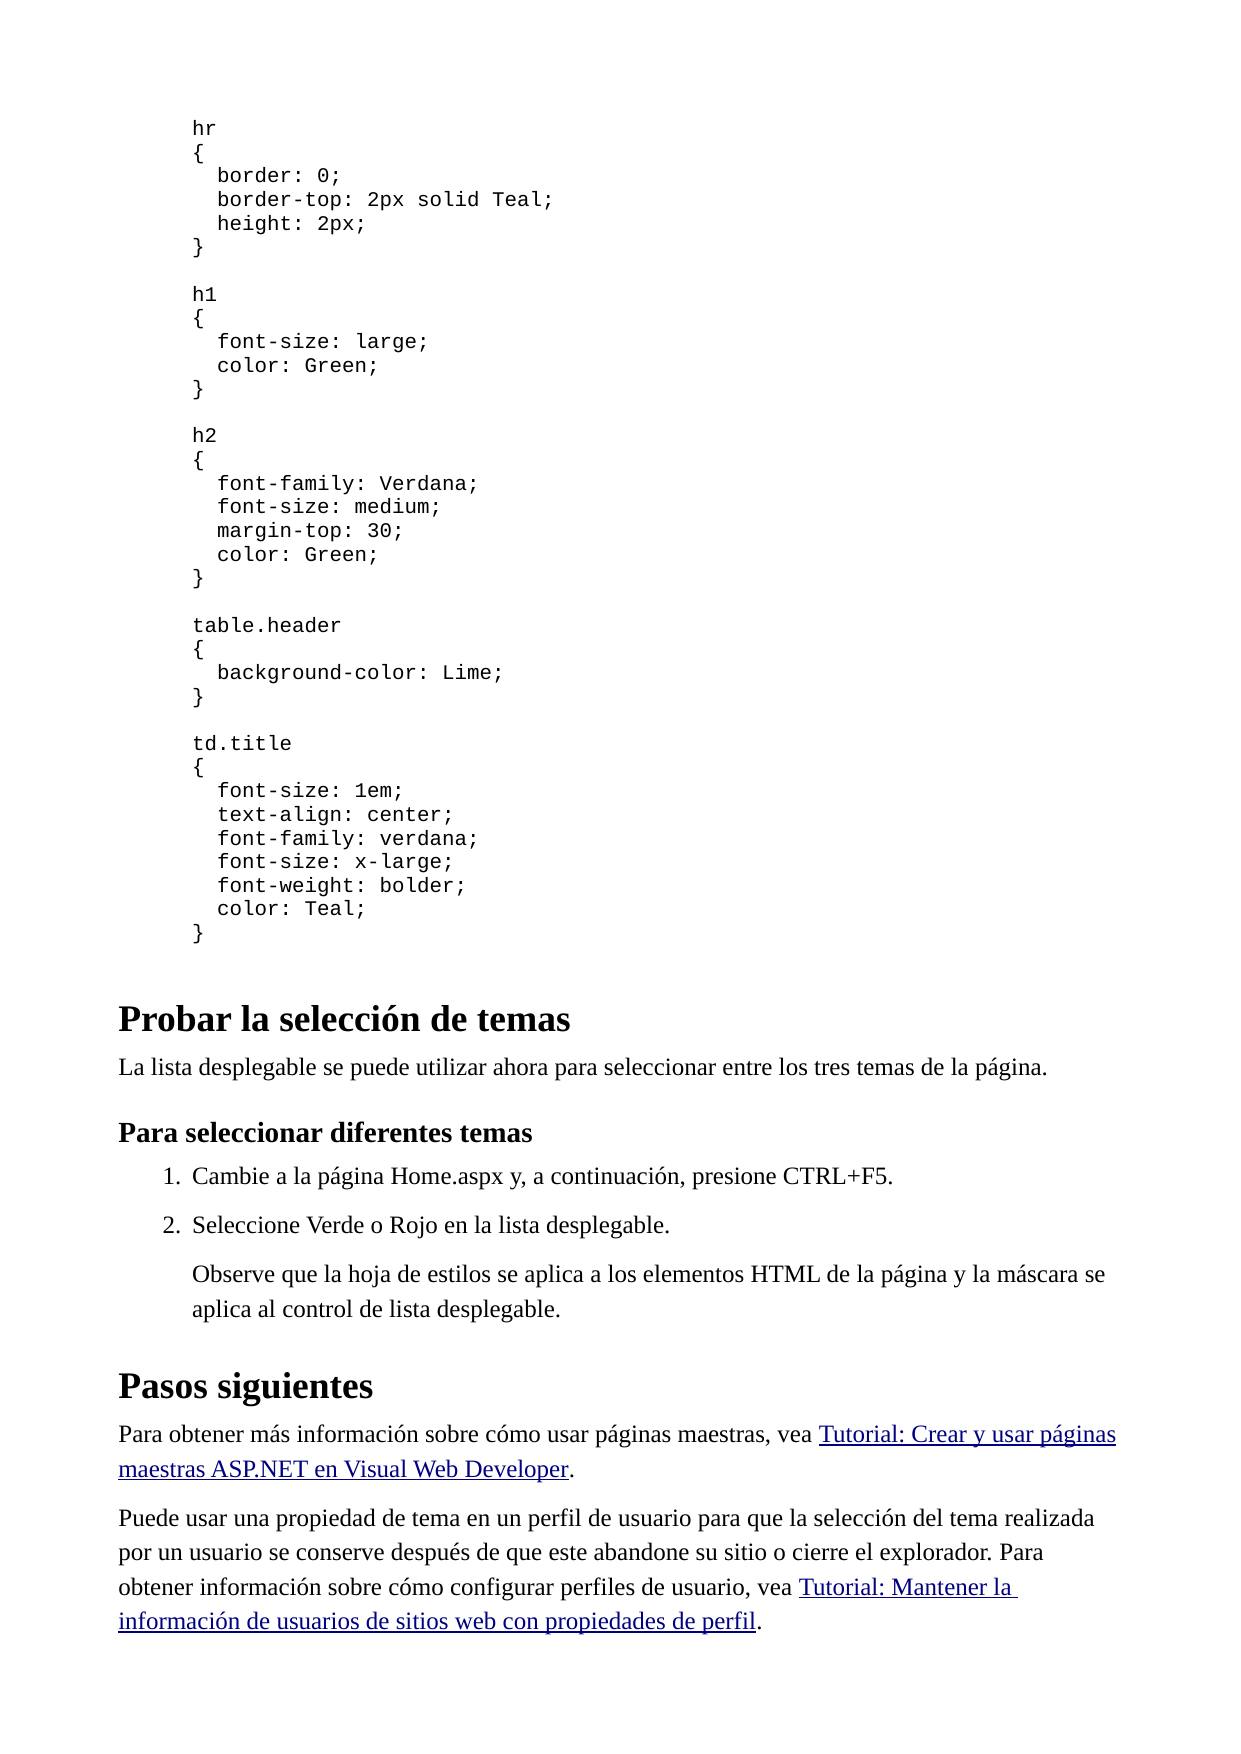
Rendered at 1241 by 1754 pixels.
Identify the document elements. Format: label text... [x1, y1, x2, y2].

list height: 2px; [162, 213, 1122, 236]
list h2 [162, 426, 1122, 449]
list { [162, 449, 1122, 473]
text Puede usar una propiedad de tema en un perfil de usuario para que la selección del tema realizada por un usuario se conserve después de que este abandone su sitio o cierre el explorador. Para obtener información sobre cómo configurar perfiles de usuario, vea Tutorial: Mantener la información de usuarios de sitios web con propiedades de perfil. [118, 1503, 1122, 1635]
list color: Green; [162, 354, 1122, 378]
list Cambie a la página Home.aspx y, a continuación, presione CTRL+F5. [162, 1161, 1122, 1190]
subtitle Para seleccionar diferentes temas [118, 1115, 1122, 1149]
list td.title [162, 733, 1122, 757]
list font-size: 1em; [162, 780, 1122, 804]
subtitle Probar la selección de temas [118, 996, 1122, 1039]
text Para obtener más información sobre cómo usar páginas maestras, vea Tutorial: Crear y usar páginas maestras ASP.NET en Visual Web Developer. [118, 1419, 1122, 1483]
list Seleccione Verde o Rojo en la lista desplegable. [162, 1210, 1122, 1239]
list h1 [162, 284, 1122, 307]
list border: 0; [162, 165, 1122, 189]
list font-size: medium; [162, 496, 1122, 520]
list color: Teal; [162, 898, 1122, 922]
list { [162, 638, 1122, 662]
list { [162, 307, 1122, 331]
list { [162, 142, 1122, 165]
list } [162, 922, 1122, 946]
list font-family: Verdana; [162, 473, 1122, 496]
list font-size: x-large; [162, 851, 1122, 875]
list text-align: center; [162, 804, 1122, 827]
list table.header [162, 615, 1122, 638]
list font-family: verdana; [162, 827, 1122, 851]
list hr [162, 118, 1122, 142]
list color: Green; [162, 544, 1122, 567]
subtitle Pasos siguientes [118, 1364, 1122, 1407]
list } [162, 567, 1122, 591]
list { [162, 757, 1122, 780]
text La lista desplegable se puede utilizar ahora para seleccionar entre los tres temas de la página. [118, 1052, 1122, 1080]
list margin-top: 30; [162, 520, 1122, 544]
list } [162, 686, 1122, 709]
list background-color: Lime; [162, 662, 1122, 686]
list } [162, 236, 1122, 260]
list border-top: 2px solid Teal; [162, 189, 1122, 213]
list } [162, 378, 1122, 402]
list Observe que la hoja de estilos se aplica a los elementos HTML de la página y la máscara se aplica al control de lista desplegable. [162, 1259, 1122, 1323]
list font-size: large; [162, 331, 1122, 354]
list font-weight: bolder; [162, 875, 1122, 898]
